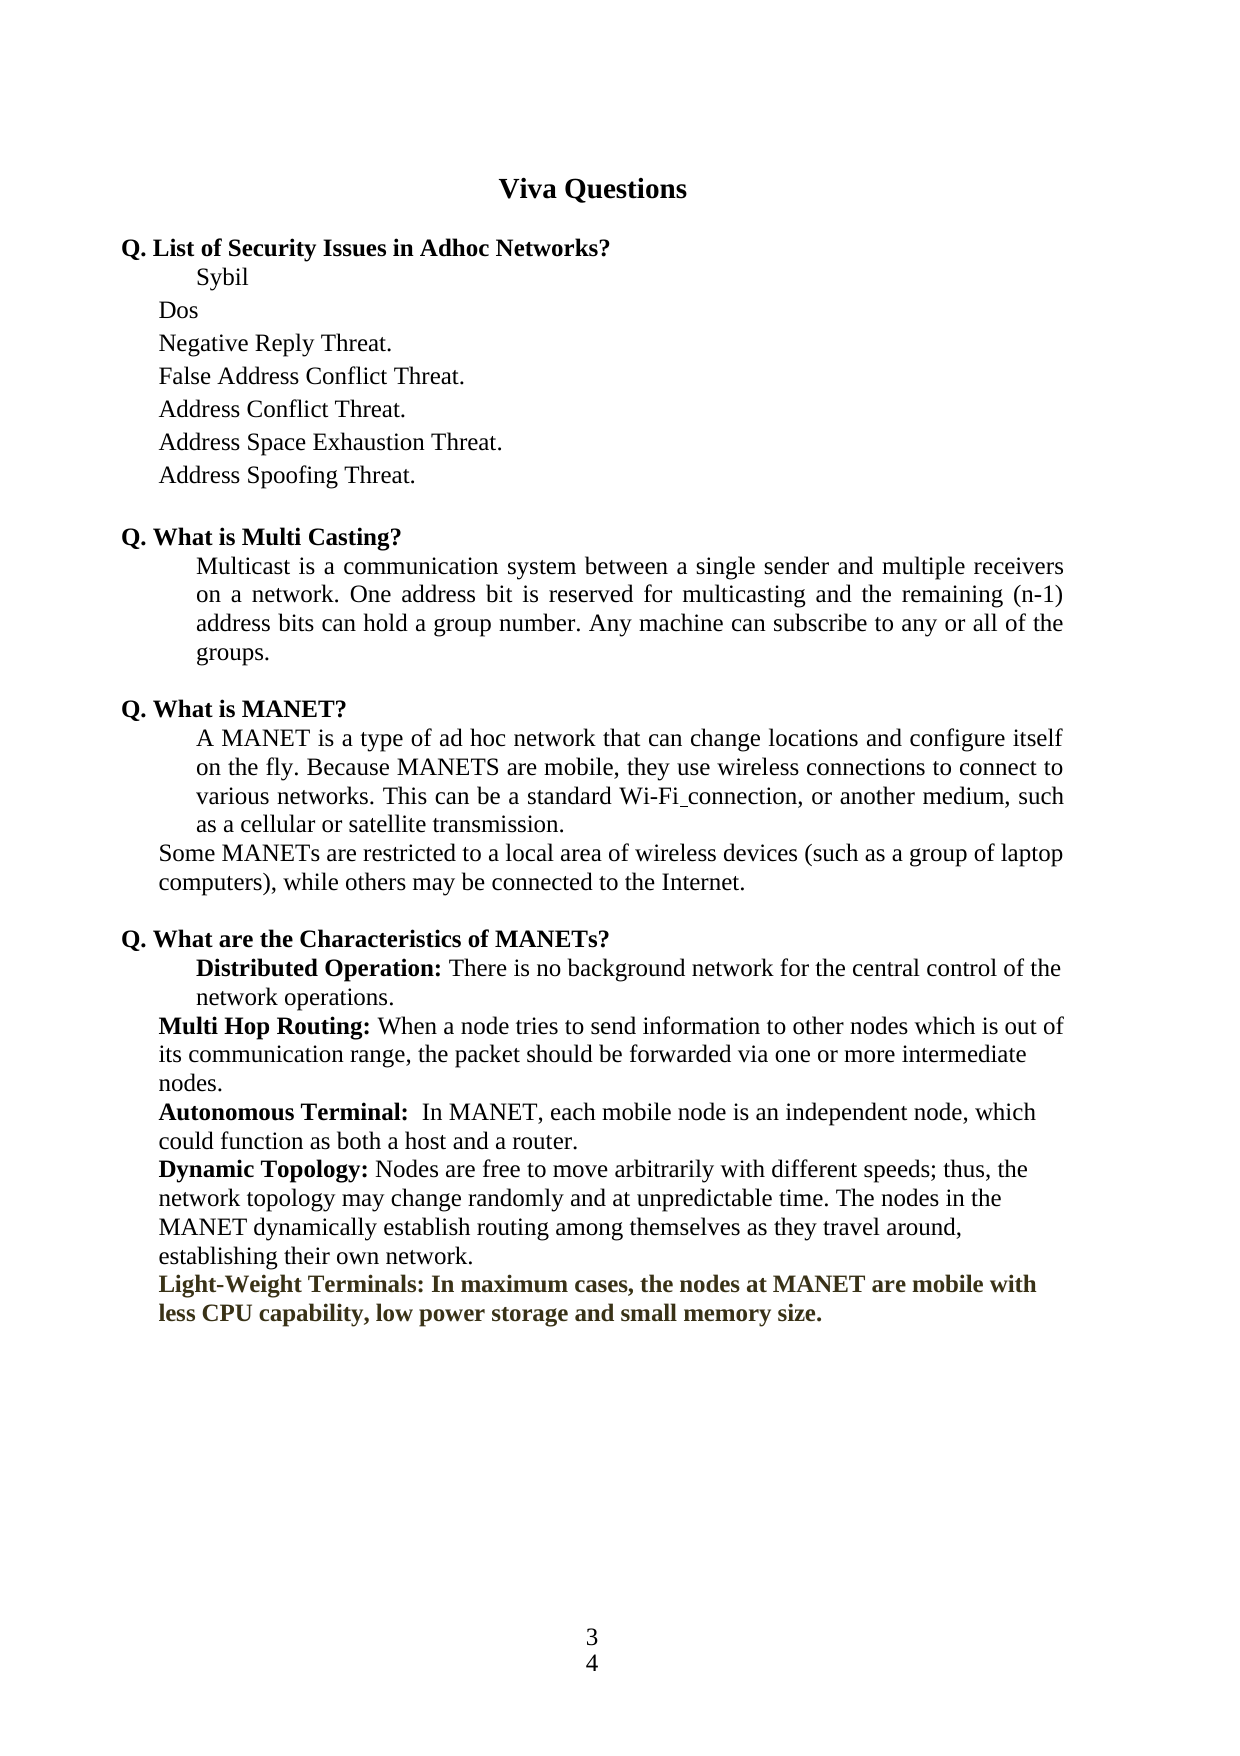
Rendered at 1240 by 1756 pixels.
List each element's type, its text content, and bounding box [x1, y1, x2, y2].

list Dynamic Topology: Nodes are free to move arbitrarily with different speeds; thus, the network topology may change randomly and at unpredictable time. The nodes in the MANET dynamically establish routing among themselves as they travel around, establishing their own network. [158, 1154, 1064, 1269]
list Address Space Exhaustion Threat. [158, 427, 1064, 456]
list Some MANETs are restricted to a local area of wireless devices (such as a group of laptop computers), while others may be connected to the Internet. [158, 838, 1064, 896]
list Dos [158, 295, 1064, 324]
list Negative Reply Threat. [158, 328, 1064, 357]
list Distributed Operation: There is no background network for the central control of the network operations. [196, 953, 1064, 1011]
list Autonomous Terminal: In MANET, each mobile node is an independent node, which could function as both a host and a router. [158, 1097, 1064, 1154]
text Q. What is Multi Casting? [121, 522, 1064, 551]
text Q. List of Security Issues in Adhoc Networks? [121, 233, 1064, 262]
list Multicast is a communication system between a single sender and multiple receivers on a network. One address bit is reserved for multicasting and the remaining (n-1) address bits can hold a group number. Any machine can subscribe to any or all of the groups. [196, 551, 1064, 666]
list Address Spoofing Threat. [158, 460, 1064, 489]
list Light-Weight Terminals: In maximum cases, the nodes at MANET are mobile with less CPU capability, low power storage and small memory size. [158, 1269, 1064, 1327]
text Q. What are the Characteristics of MANETs? [121, 924, 1064, 953]
list Address Conflict Threat. [158, 394, 1064, 423]
text Viva Questions [121, 171, 1064, 204]
text Q. What is MANET? [121, 694, 1064, 723]
list False Address Conflict Threat. [158, 361, 1064, 390]
list Sybil [196, 262, 1064, 291]
list Multi Hop Routing: When a node tries to send information to other nodes which is out of its communication range, the packet should be forwarded via one or more intermediate nodes. [158, 1011, 1064, 1097]
list A MANET is a type of ad hoc network that can change locations and configure itself on the fly. Because MANETS are mobile, they use wireless connections to connect to various networks. This can be a standard Wi-Fi connection, or another medium, such as a cellular or satellite transmission. [196, 723, 1064, 838]
